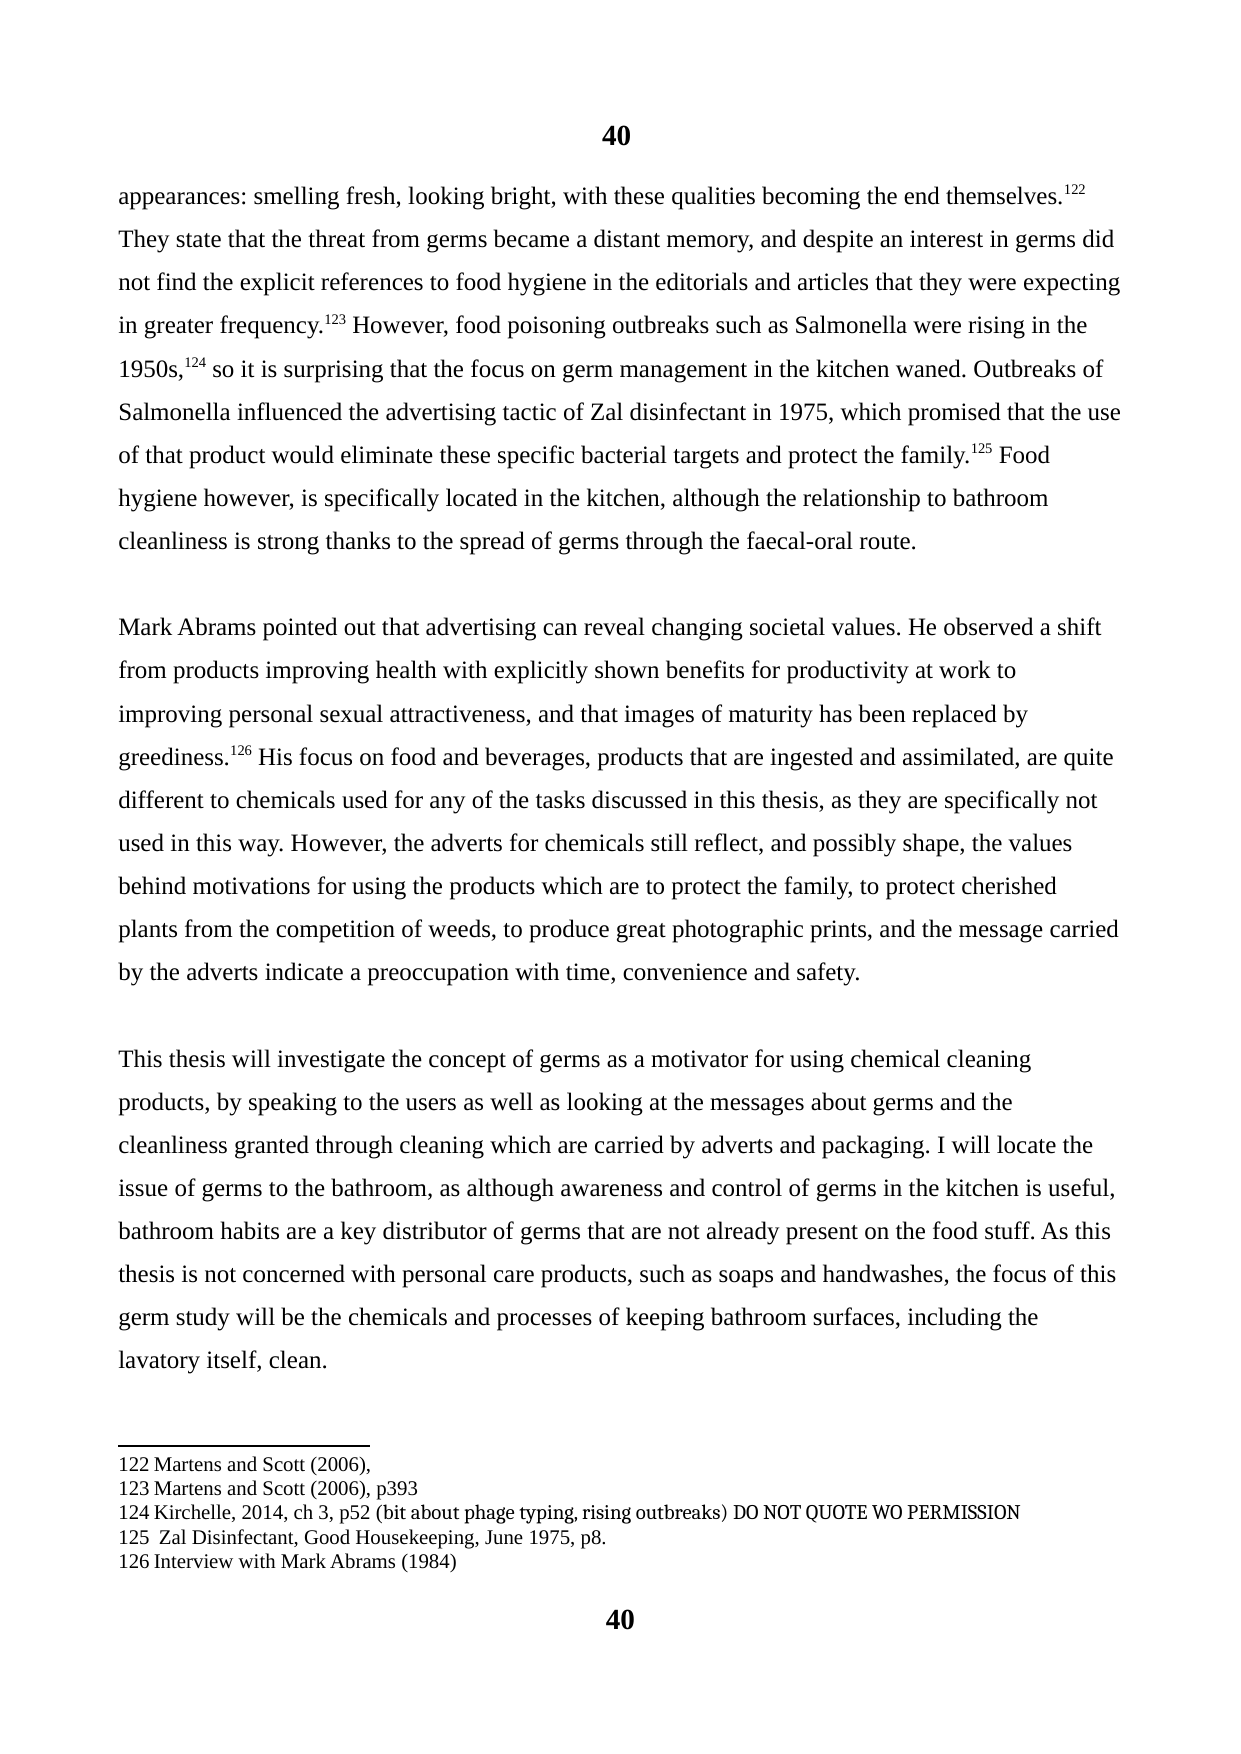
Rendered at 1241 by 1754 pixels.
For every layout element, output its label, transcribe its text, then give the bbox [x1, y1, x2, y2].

text Zal Disinfectant, Good Housekeeping, June 1975, p8. [118, 1525, 1122, 1549]
text Mark Abrams pointed out that advertising can reveal changing societal values. He observed a shift from products improving health with explicitly shown benefits for productivity at work to improving personal sexual attractiveness, and that images of maturity has been replaced by greediness. His focus on food and beverages, products that are ingested and assimilated, are quite different to chemicals used for any of the tasks discussed in this thesis, as they are specifically not used in this way. However, the adverts for chemicals still reflect, and possibly shape, the values behind motivations for using the products which are to protect the family, to protect cherished plants from the competition of weeds, to produce great photographic prints, and the message carried by the adverts indicate a preoccupation with time, convenience and safety. [118, 612, 1122, 986]
text This thesis will investigate the concept of germs as a motivator for using chemical cleaning products, by speaking to the users as well as looking at the messages about germs and the cleanliness granted through cleaning which are carried by adverts and packaging. I will locate the issue of germs to the bathroom, as although awareness and control of germs in the kitchen is useful, bathroom habits are a key distributor of germs that are not already present on the food stuff. As this thesis is not concerned with personal care products, such as soaps and handwashes, the focus of this germ study will be the chemicals and processes of keeping bathroom surfaces, including the lavatory itself, clean. [118, 1044, 1122, 1374]
text Martens and Scott (2006), p393 [118, 1476, 1122, 1500]
text Interview with Mark Abrams (1984) [118, 1549, 1122, 1573]
text Martens and Scott (2006), [118, 1452, 1122, 1476]
text Kirchelle, 2014, ch 3, p52 (bit about phage typing, rising outbreaks) DO NOT QUOTE WO PERMISSION [118, 1500, 1122, 1525]
text appearances: smelling fresh, looking bright, with these qualities becoming the end themselves. They state that the threat from germs became a distant memory, and despite an interest in germs did not find the explicit references to food hygiene in the editorials and articles that they were expecting in greater frequency. However, food poisoning outbreaks such as Salmonella were rising in the 1950s, so it is surprising that the focus on germ management in the kitchen waned. Outbreaks of Salmonella influenced the advertising tactic of Zal disinfectant in 1975, which promised that the use of that product would eliminate these specific bacterial targets and protect the family. Food hygiene however, is specifically located in the kitchen, although the relationship to bathroom cleanliness is strong thanks to the spread of germs through the faecal-oral route. [118, 181, 1122, 555]
